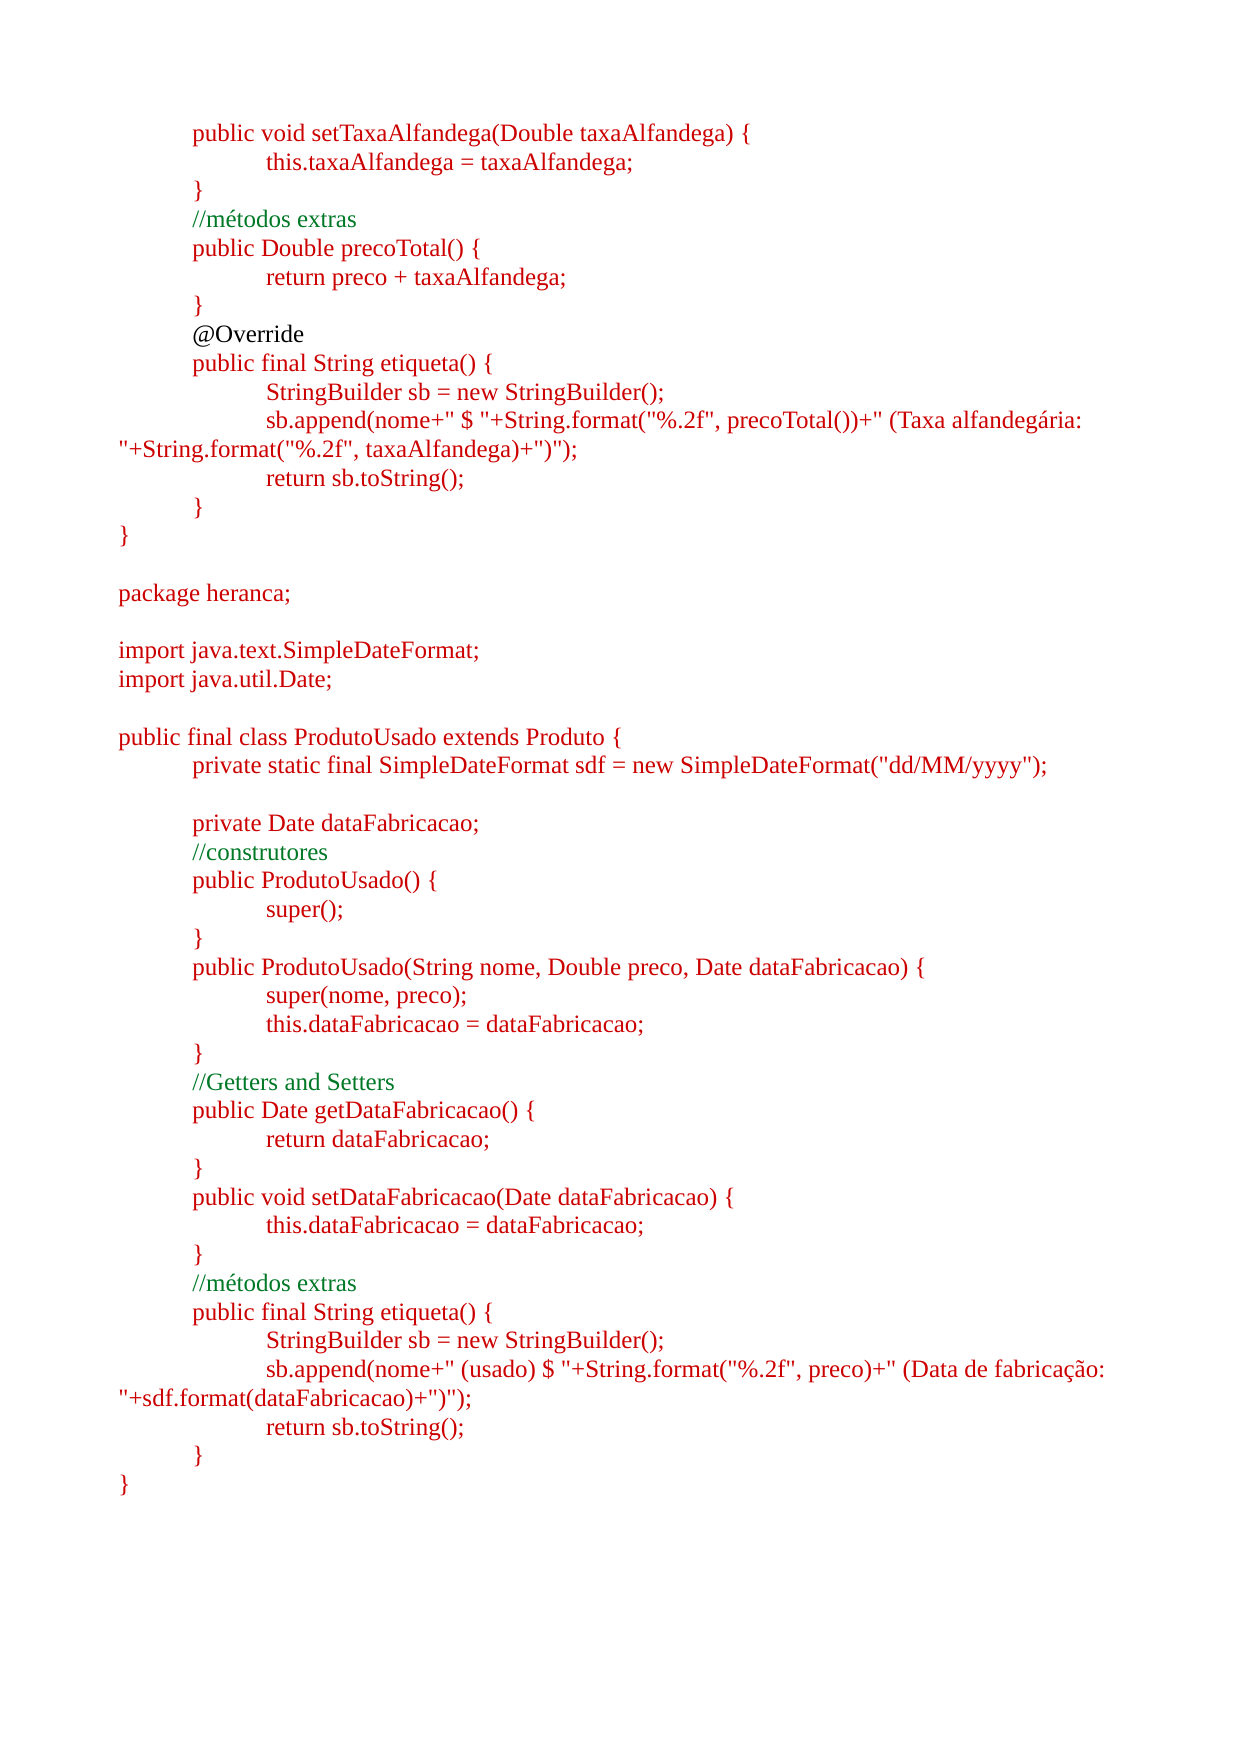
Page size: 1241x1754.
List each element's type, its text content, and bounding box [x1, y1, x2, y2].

text } [118, 1469, 1122, 1498]
text package heranca; [118, 578, 1122, 607]
text public void setDataFabricacao(Date dataFabricacao) { [118, 1182, 1122, 1211]
text public void setTaxaAlfandega(Double taxaAlfandega) { [118, 118, 1122, 147]
text public Date getDataFabricacao() { [118, 1096, 1122, 1124]
text } [118, 1153, 1122, 1182]
text //Getters and Setters [118, 1067, 1122, 1096]
text super(); [118, 894, 1122, 923]
text import java.text.SimpleDateFormat; [118, 636, 1122, 664]
text //construtores [118, 837, 1122, 866]
text } [118, 923, 1122, 952]
text return sb.toString(); [118, 463, 1122, 492]
text //métodos extras [118, 204, 1122, 233]
text } [118, 1038, 1122, 1067]
text } [118, 291, 1122, 319]
text return sb.toString(); [118, 1412, 1122, 1441]
text } [118, 1239, 1122, 1268]
text public Double precoTotal() { [118, 233, 1122, 262]
text public ProdutoUsado() { [118, 866, 1122, 894]
text private static final SimpleDateFormat sdf = new SimpleDateFormat("dd/MM/yyyy"); [118, 751, 1122, 779]
text this.dataFabricacao = dataFabricacao; [118, 1009, 1122, 1038]
text return preco + taxaAlfandega; [118, 262, 1122, 291]
text this.taxaAlfandega = taxaAlfandega; [118, 147, 1122, 176]
text sb.append(nome+" (usado) $ "+String.format("%.2f", preco)+" (Data de fabricação: "+sdf.format(dataFabricacao)+")"); [118, 1354, 1122, 1412]
text } [118, 492, 1122, 521]
text public final String etiqueta() { [118, 348, 1122, 377]
text } [118, 1441, 1122, 1469]
text } [118, 521, 1122, 549]
text //métodos extras [118, 1268, 1122, 1297]
text } [118, 176, 1122, 204]
text public final String etiqueta() { [118, 1297, 1122, 1326]
text StringBuilder sb = new StringBuilder(); [118, 1326, 1122, 1354]
text super(nome, preco); [118, 981, 1122, 1009]
text import java.util.Date; [118, 664, 1122, 693]
text return dataFabricacao; [118, 1124, 1122, 1153]
text private Date dataFabricacao; [118, 808, 1122, 837]
text sb.append(nome+" $ "+String.format("%.2f", precoTotal())+" (Taxa alfandegária: "+String.format("%.2f", taxaAlfandega)+")"); [118, 406, 1122, 463]
text public ProdutoUsado(String nome, Double preco, Date dataFabricacao) { [118, 952, 1122, 981]
text StringBuilder sb = new StringBuilder(); [118, 377, 1122, 406]
text public final class ProdutoUsado extends Produto { [118, 722, 1122, 751]
text this.dataFabricacao = dataFabricacao; [118, 1211, 1122, 1239]
text @Override [118, 319, 1122, 348]
